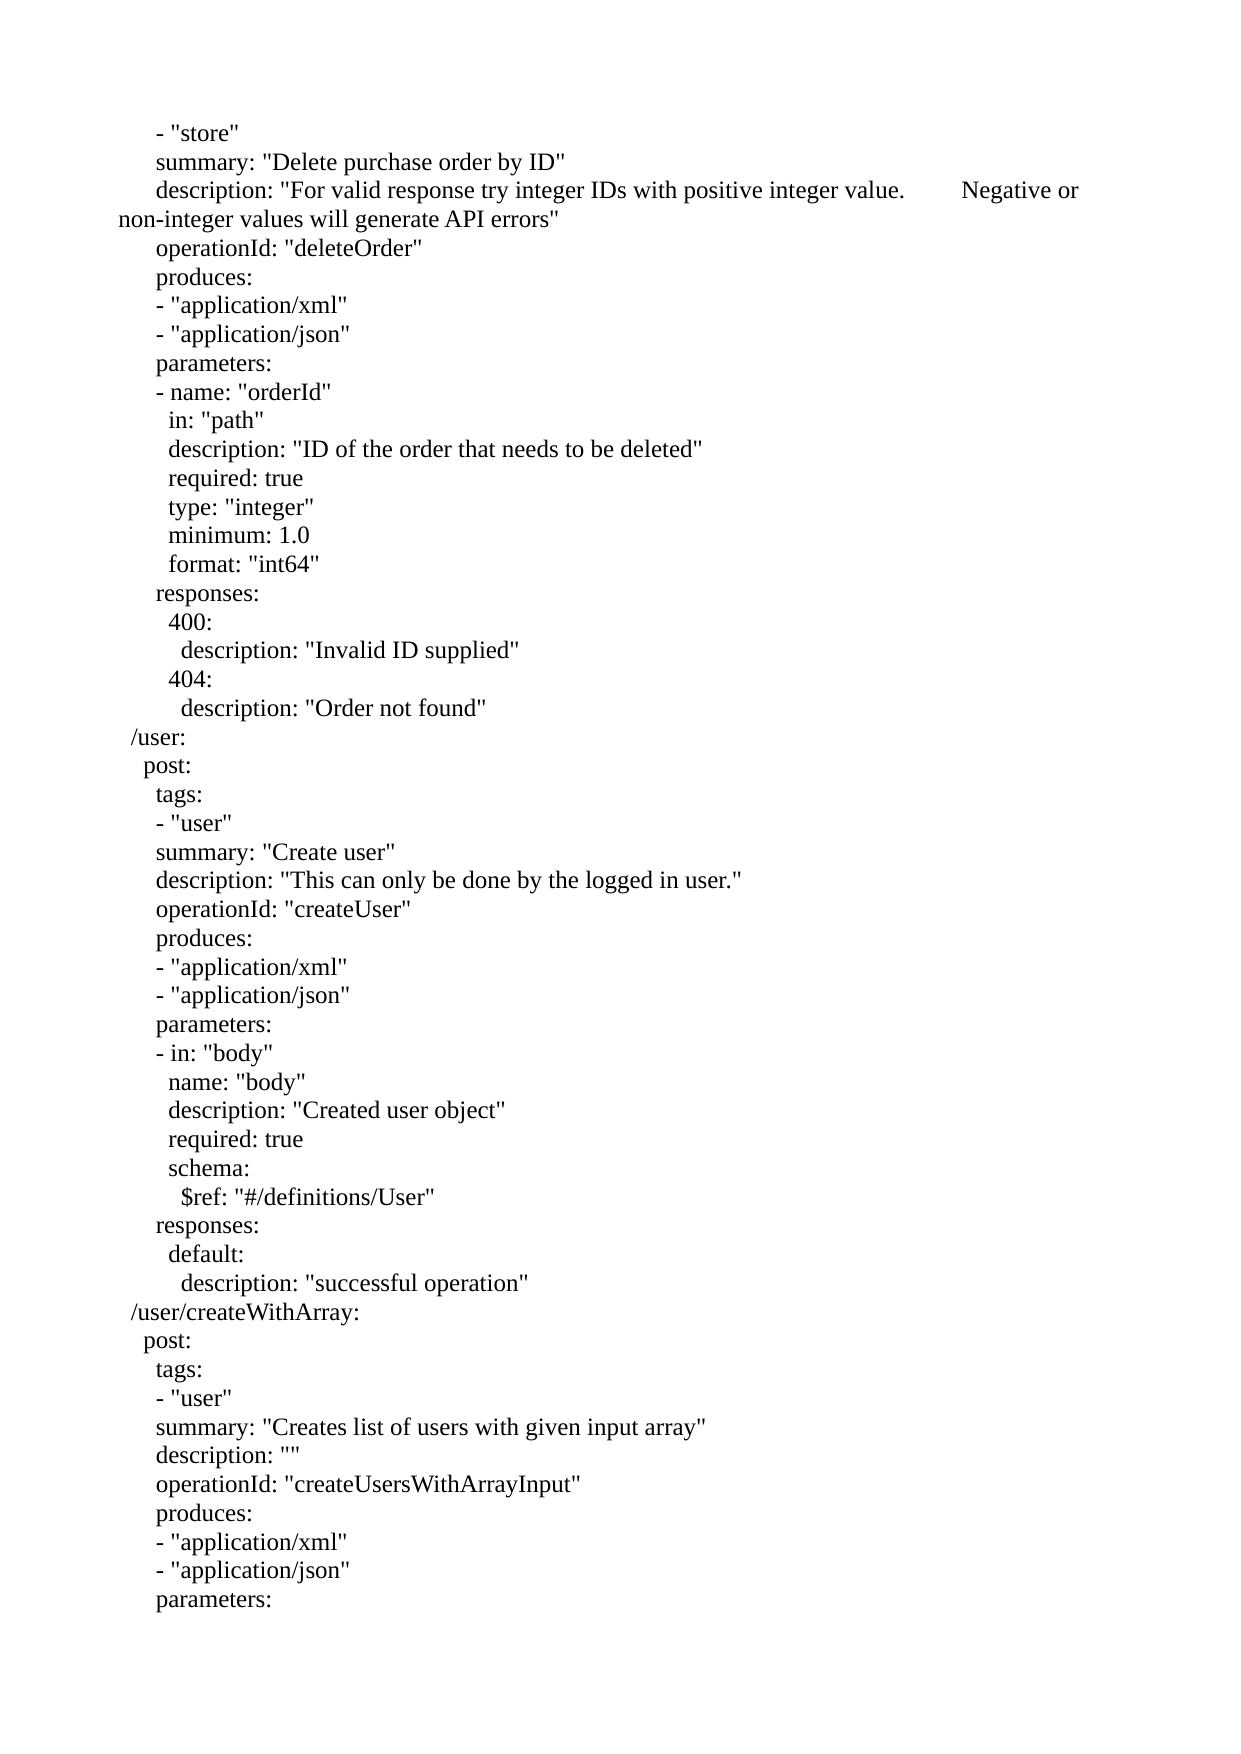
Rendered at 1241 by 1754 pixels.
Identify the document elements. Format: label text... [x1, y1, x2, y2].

text $ref: "#/definitions/User" [118, 1182, 1122, 1211]
text name: "body" [118, 1067, 1122, 1096]
text schema: [118, 1153, 1122, 1182]
text description: "ID of the order that needs to be deleted" [118, 434, 1122, 463]
text 400: [118, 607, 1122, 636]
text description: "Created user object" [118, 1096, 1122, 1124]
text default: [118, 1239, 1122, 1268]
text - "user" [118, 808, 1122, 837]
text tags: [118, 1354, 1122, 1383]
text format: "int64" [118, 549, 1122, 578]
text description: "This can only be done by the logged in user." [118, 866, 1122, 894]
text - "application/json" [118, 1556, 1122, 1584]
text operationId: "createUser" [118, 894, 1122, 923]
text description: "For valid response try integer IDs with positive integer value. Negative or non-integer values will generate API errors" [118, 176, 1122, 233]
text produces: [118, 923, 1122, 952]
text parameters: [118, 1584, 1122, 1613]
text operationId: "deleteOrder" [118, 233, 1122, 262]
text - "application/xml" [118, 291, 1122, 319]
text - "application/json" [118, 981, 1122, 1009]
text produces: [118, 1498, 1122, 1527]
text - name: "orderId" [118, 377, 1122, 406]
text post: [118, 1326, 1122, 1354]
text parameters: [118, 348, 1122, 377]
text - "application/xml" [118, 1527, 1122, 1556]
text - "user" [118, 1383, 1122, 1412]
text /user: [118, 722, 1122, 751]
text minimum: 1.0 [118, 521, 1122, 549]
text tags: [118, 779, 1122, 808]
text responses: [118, 578, 1122, 607]
text operationId: "createUsersWithArrayInput" [118, 1469, 1122, 1498]
text description: "Invalid ID supplied" [118, 636, 1122, 664]
text summary: "Creates list of users with given input array" [118, 1412, 1122, 1441]
text - "store" [118, 118, 1122, 147]
text description: "" [118, 1441, 1122, 1469]
text /user/createWithArray: [118, 1297, 1122, 1326]
text description: "successful operation" [118, 1268, 1122, 1297]
text in: "path" [118, 406, 1122, 434]
text post: [118, 751, 1122, 779]
text produces: [118, 262, 1122, 291]
text required: true [118, 1124, 1122, 1153]
text - "application/json" [118, 319, 1122, 348]
text parameters: [118, 1009, 1122, 1038]
text summary: "Create user" [118, 837, 1122, 866]
text responses: [118, 1211, 1122, 1239]
text summary: "Delete purchase order by ID" [118, 147, 1122, 176]
text - in: "body" [118, 1038, 1122, 1067]
text required: true [118, 463, 1122, 492]
text description: "Order not found" [118, 693, 1122, 722]
text 404: [118, 664, 1122, 693]
text - "application/xml" [118, 952, 1122, 981]
text type: "integer" [118, 492, 1122, 521]
